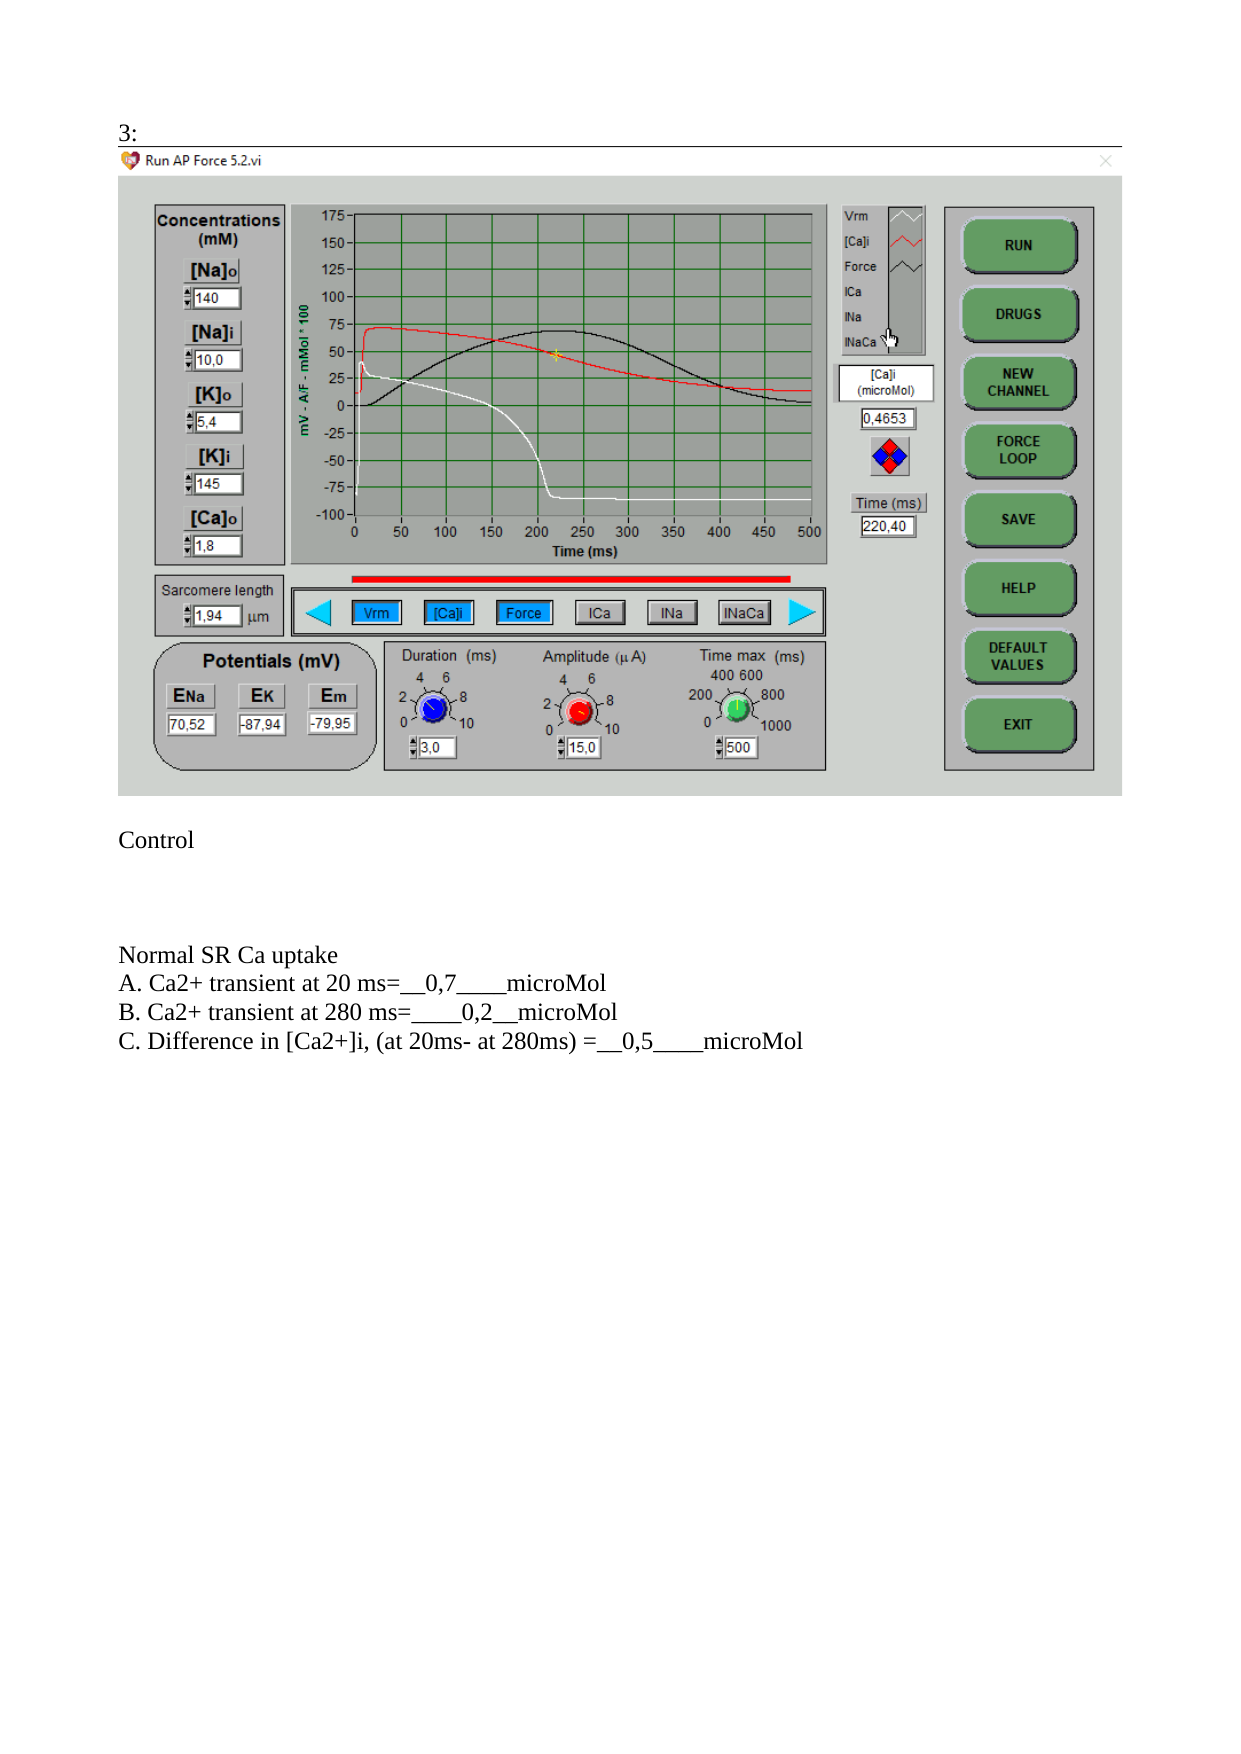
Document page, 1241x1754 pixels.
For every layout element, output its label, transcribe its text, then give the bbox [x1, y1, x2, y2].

text 3: [118, 118, 1122, 146]
text Normal SR Ca uptake [118, 940, 1122, 968]
text C. Difference in [Ca2+]i, (at 20ms- at 280ms) =__0,5____microMol [118, 1026, 1122, 1055]
text B. Ca2+ transient at 280 ms=____0,2__microMol [118, 997, 1122, 1026]
picture [118, 146, 1123, 796]
text A. Ca2+ transient at 20 ms=__0,7____microMol [118, 968, 1122, 997]
text Control [118, 825, 1122, 853]
